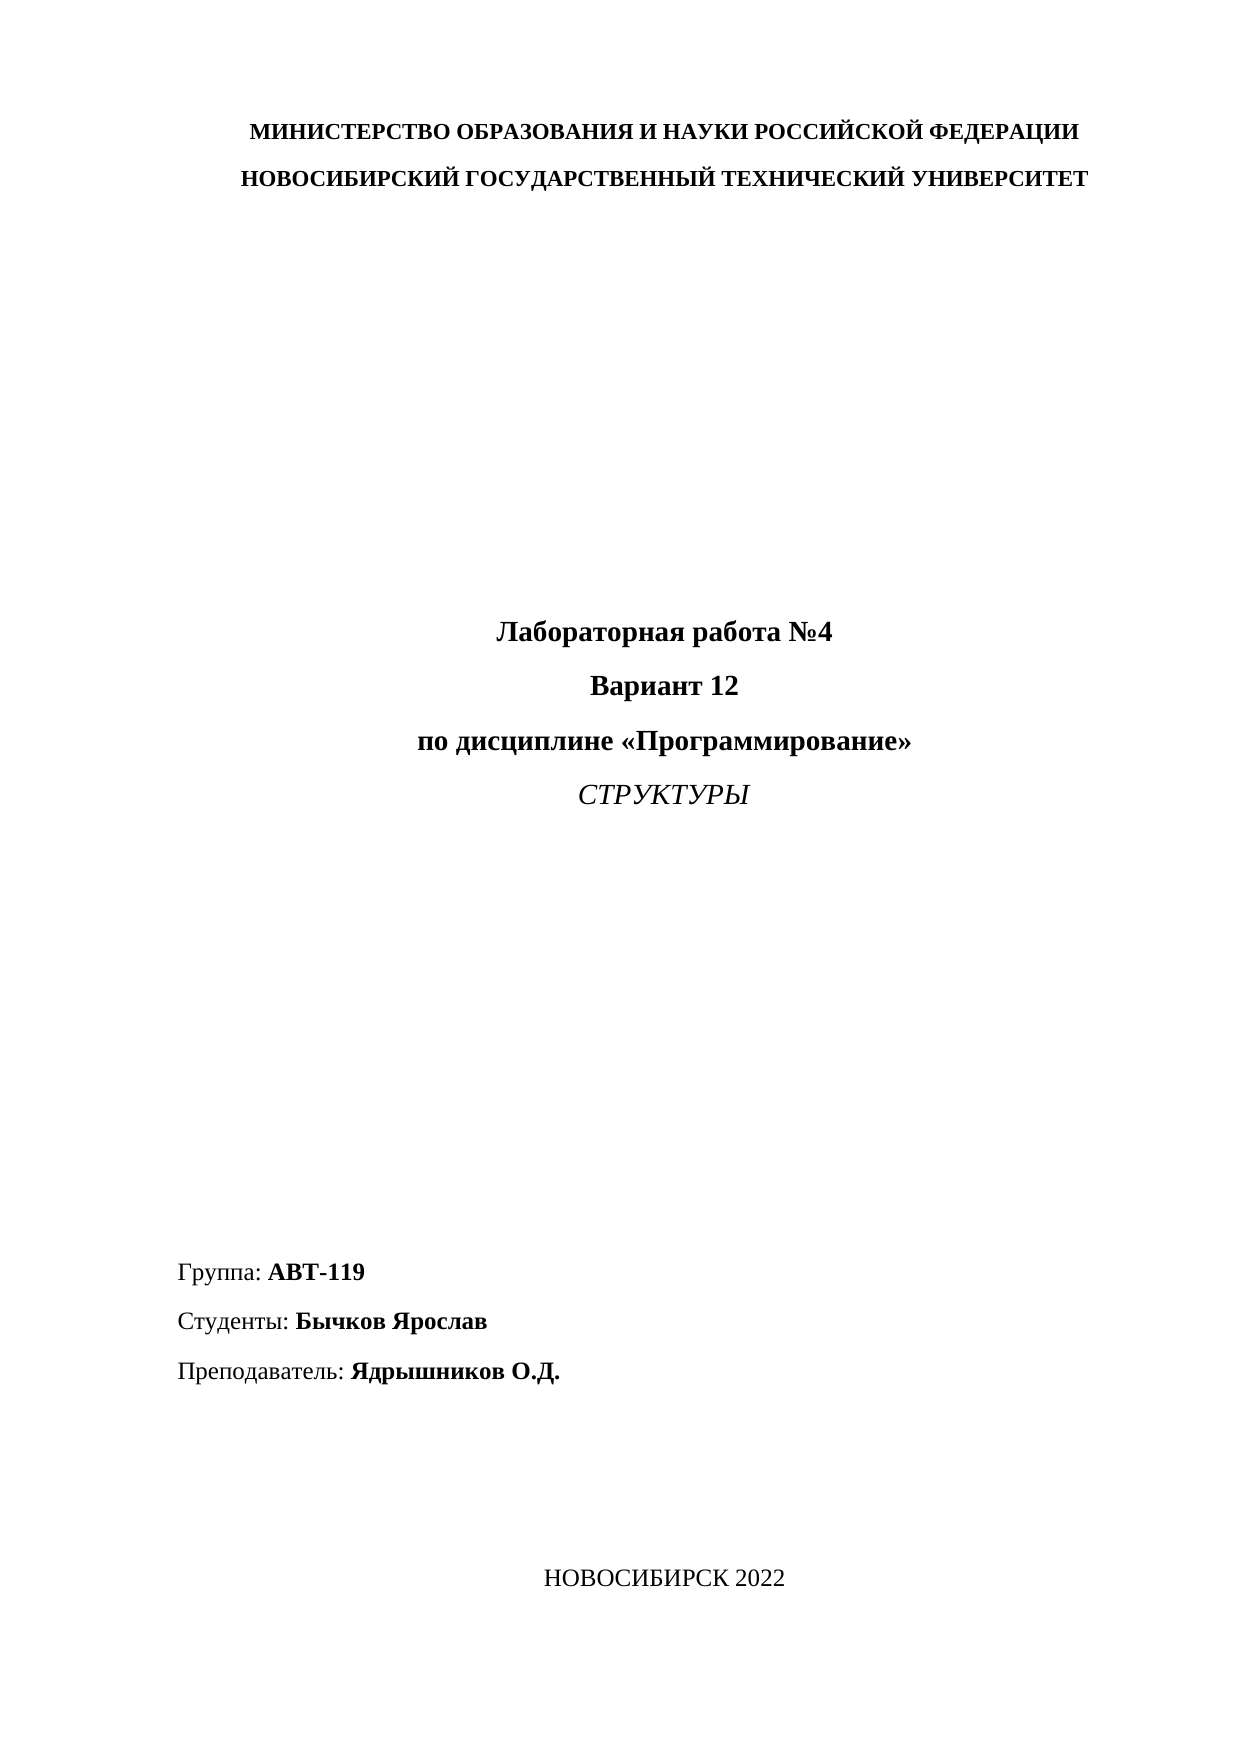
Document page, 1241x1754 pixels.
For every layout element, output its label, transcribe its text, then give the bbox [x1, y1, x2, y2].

text Вариант 12 [177, 668, 1152, 702]
text НОВОСИБИРСК 2022 [177, 1563, 1152, 1591]
subtitle СТРУКТУРЫ [177, 777, 1152, 811]
text Студенты: Бычков Ярослав [177, 1306, 1152, 1335]
text НОВОСИБИРСКИЙ ГОСУДАРСТВЕННЫЙ ТЕХНИЧЕСКИЙ УНИВЕРСИТЕТ [177, 165, 1152, 192]
text МИНИСТЕРСТВО ОБРАЗОВАНИЯ И НАУКИ РОССИЙСКОЙ ФЕДЕРАЦИИ [177, 118, 1152, 144]
text по дисциплине «Программирование» [177, 723, 1152, 756]
text Преподаватель: Ядрышников О.Д. [177, 1356, 1152, 1385]
text Лабораторная работа №4 [177, 614, 1152, 647]
text Группа: АВТ-119 [177, 1257, 1152, 1286]
